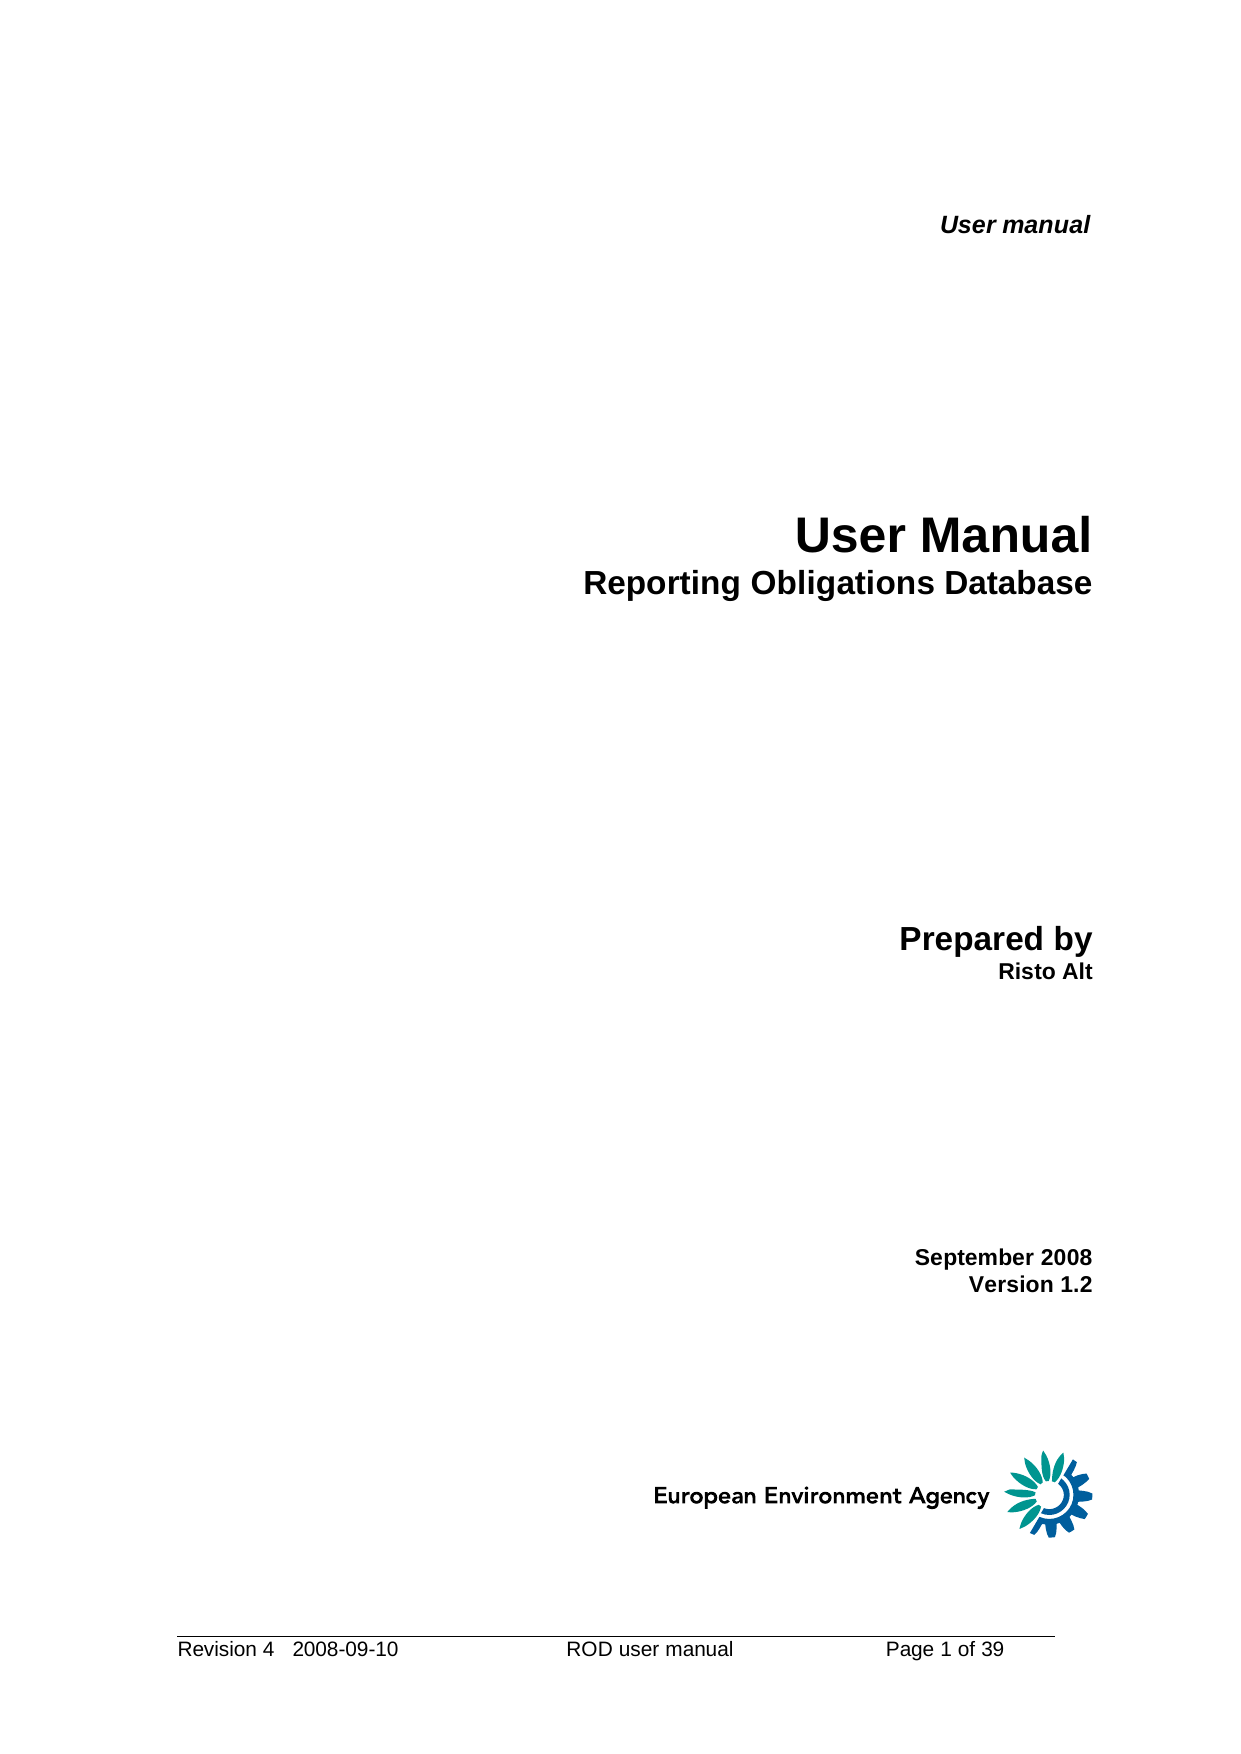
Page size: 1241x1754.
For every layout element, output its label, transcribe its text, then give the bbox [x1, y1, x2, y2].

text User manual [177, 210, 1092, 239]
title Version 1.2 [177, 1271, 1092, 1298]
title September 2008 [177, 1244, 1092, 1271]
title User Manual [177, 506, 1092, 563]
subtitle Prepared by [177, 919, 1092, 957]
title Risto Alt [177, 957, 1092, 984]
title Reporting Obligations Database [177, 563, 1092, 602]
